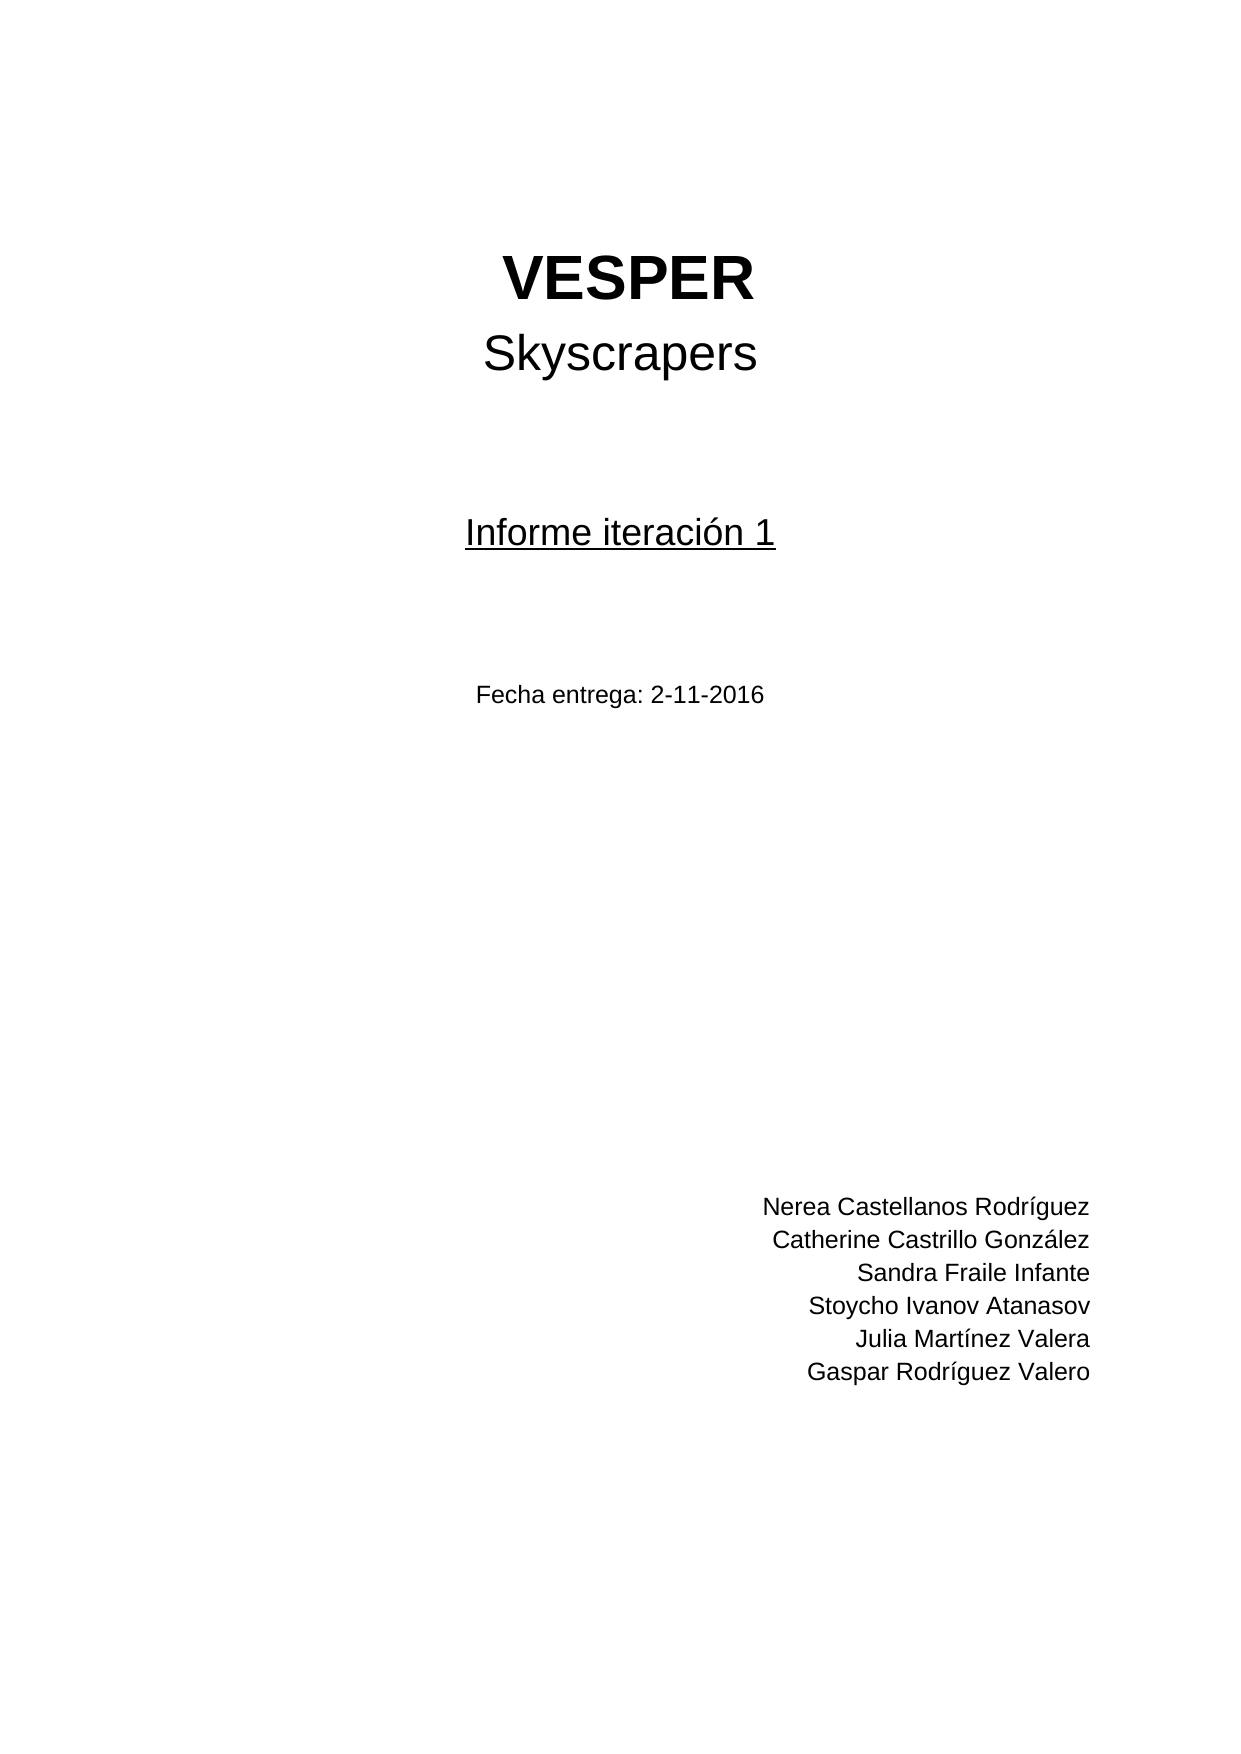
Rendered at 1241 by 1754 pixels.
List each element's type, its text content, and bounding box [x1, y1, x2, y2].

text Gaspar Rodríguez Valero [150, 1357, 1090, 1386]
text Informe iteración 1 [150, 510, 1090, 553]
text Catherine Castrillo González [750, 1225, 1090, 1254]
text Skyscrapers [150, 323, 1090, 381]
text Julia Martínez Valera [750, 1324, 1090, 1353]
text Sandra Fraile Infante [825, 1258, 1090, 1287]
text VESPER [150, 241, 1090, 312]
text Fecha entrega: 2-11-2016 [150, 681, 1090, 709]
text Stoycho Ivanov Atanasov [150, 1291, 1090, 1320]
text Nerea Castellanos Rodríguez [150, 1192, 1090, 1221]
